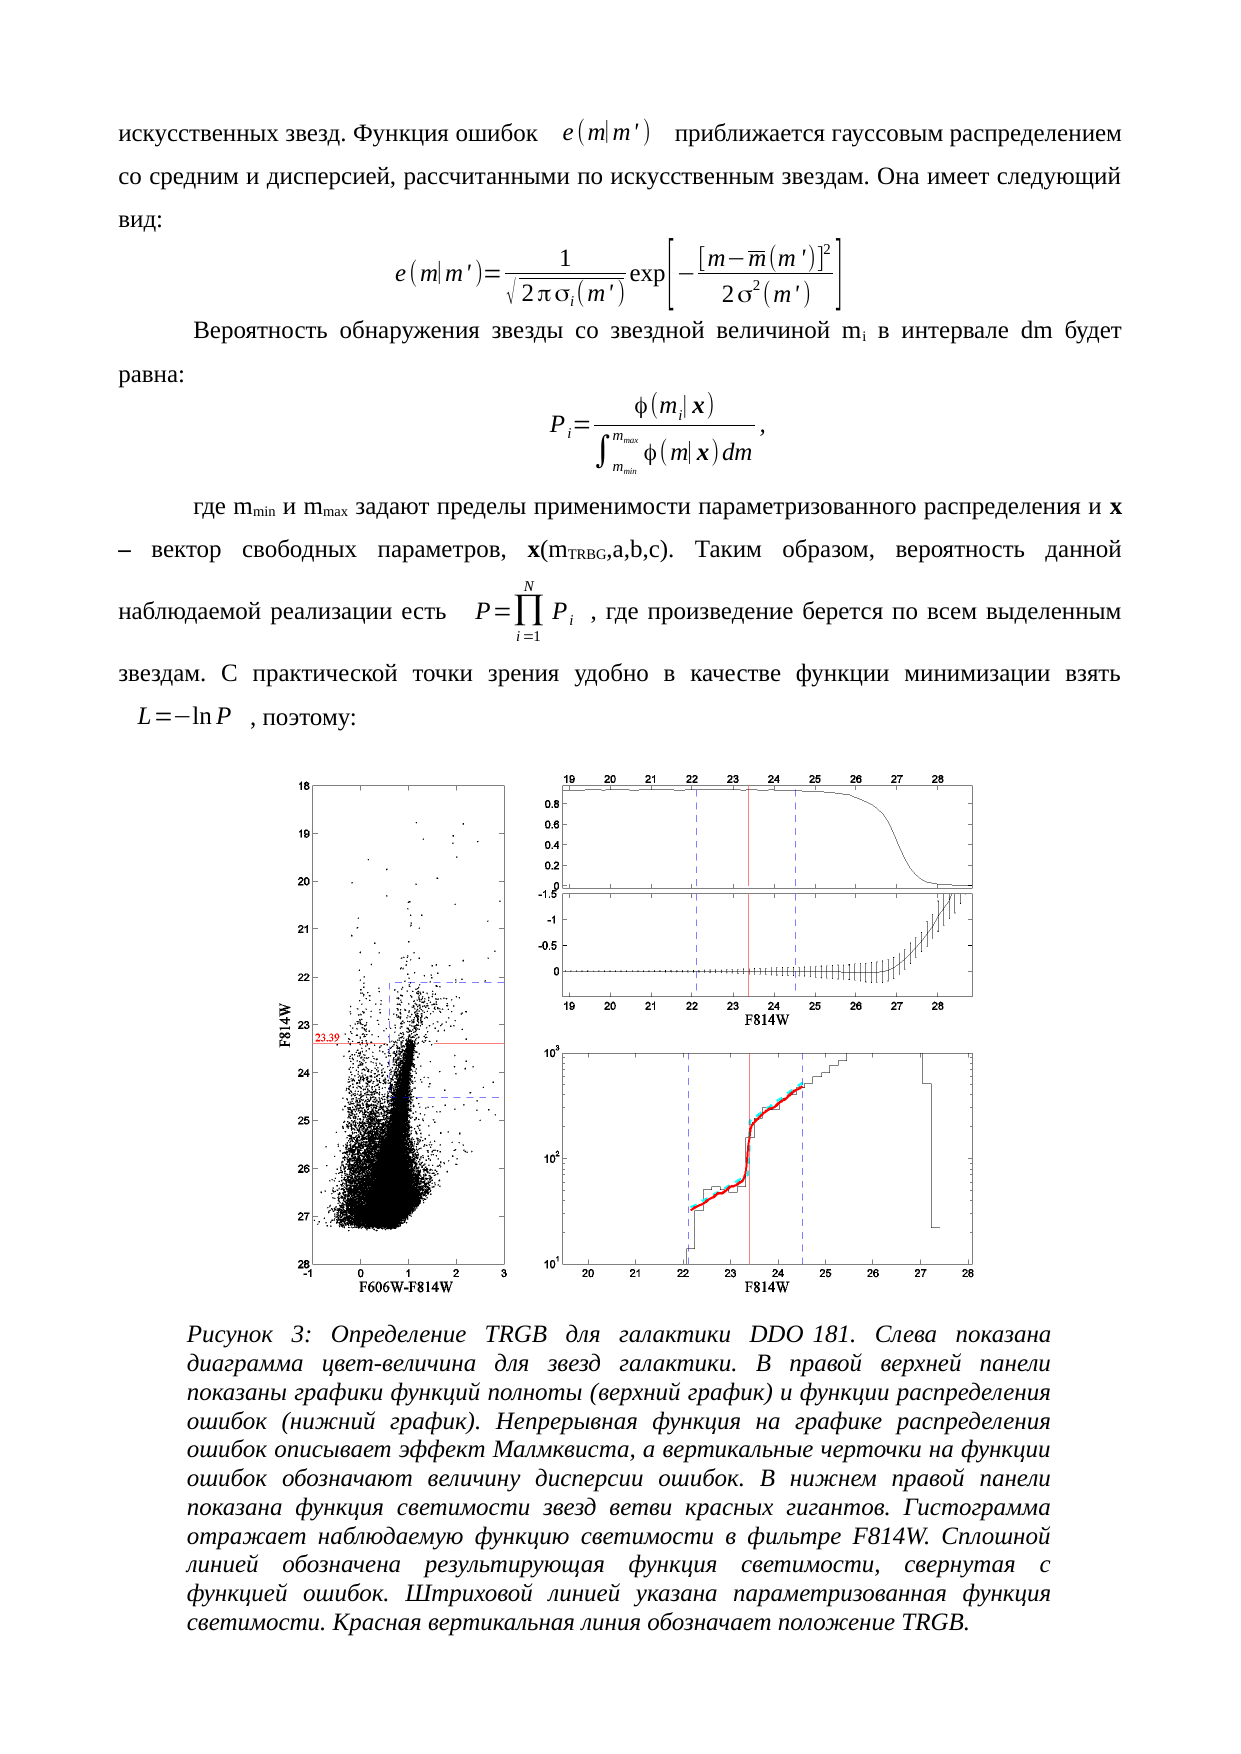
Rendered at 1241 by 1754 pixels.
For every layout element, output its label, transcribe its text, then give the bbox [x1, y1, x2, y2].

text [187, 745, 1054, 758]
text где – функция полноты, и – функция фотометрических ошибок. Обе функции не имеют аналитического вида и оцениваются на основе фотометрии искусственных звезд. Функция ошибок приближается гауссовым распределением со средним и дисперсией, рассчитанными по искусственным звездам. Она имеет следующий вид: [118, 118, 1122, 233]
text где mmin и mmax задают пределы применимости параметризованного распределения и x – вектор свободных параметров, x(mTRBG,a,b,c). Таким образом, вероятность данной наблюдаемой реализации есть , где произведение берется по всем выделенным звездам. С практической точки зрения удобно в качестве функции минимизации взять , поэтому: [118, 414, 1122, 730]
text Вероятность обнаружения звезды со звездной величиной mi в интервале dm будет равна: [118, 316, 1122, 387]
text Рисунок 3: Определение TRGB для галактики DDO 181. Слева показана диаграмма цвет-величина для звезд галактики. В правой верхней панели показаны графики функций полноты (верхний график) и функции распределения ошибок (нижний график). Непрерывная функция на графике распределения ошибок описывает эффект Малмквиста, а вертикальные черточки на функции ошибок обозначают величину дисперсии ошибок. В нижнем правой панели показана функция светимости звезд ветви красных гигантов. Гистограмма отражает наблюдаемую функцию светимости в фильтре F814W. Сплошной линией обозначена результирующая функция светимости, свернутая с функцией ошибок. Штриховой линией указана параметризованная функция светимости. Красная вертикальная линия обозначает положение TRGB. [187, 758, 1054, 1636]
